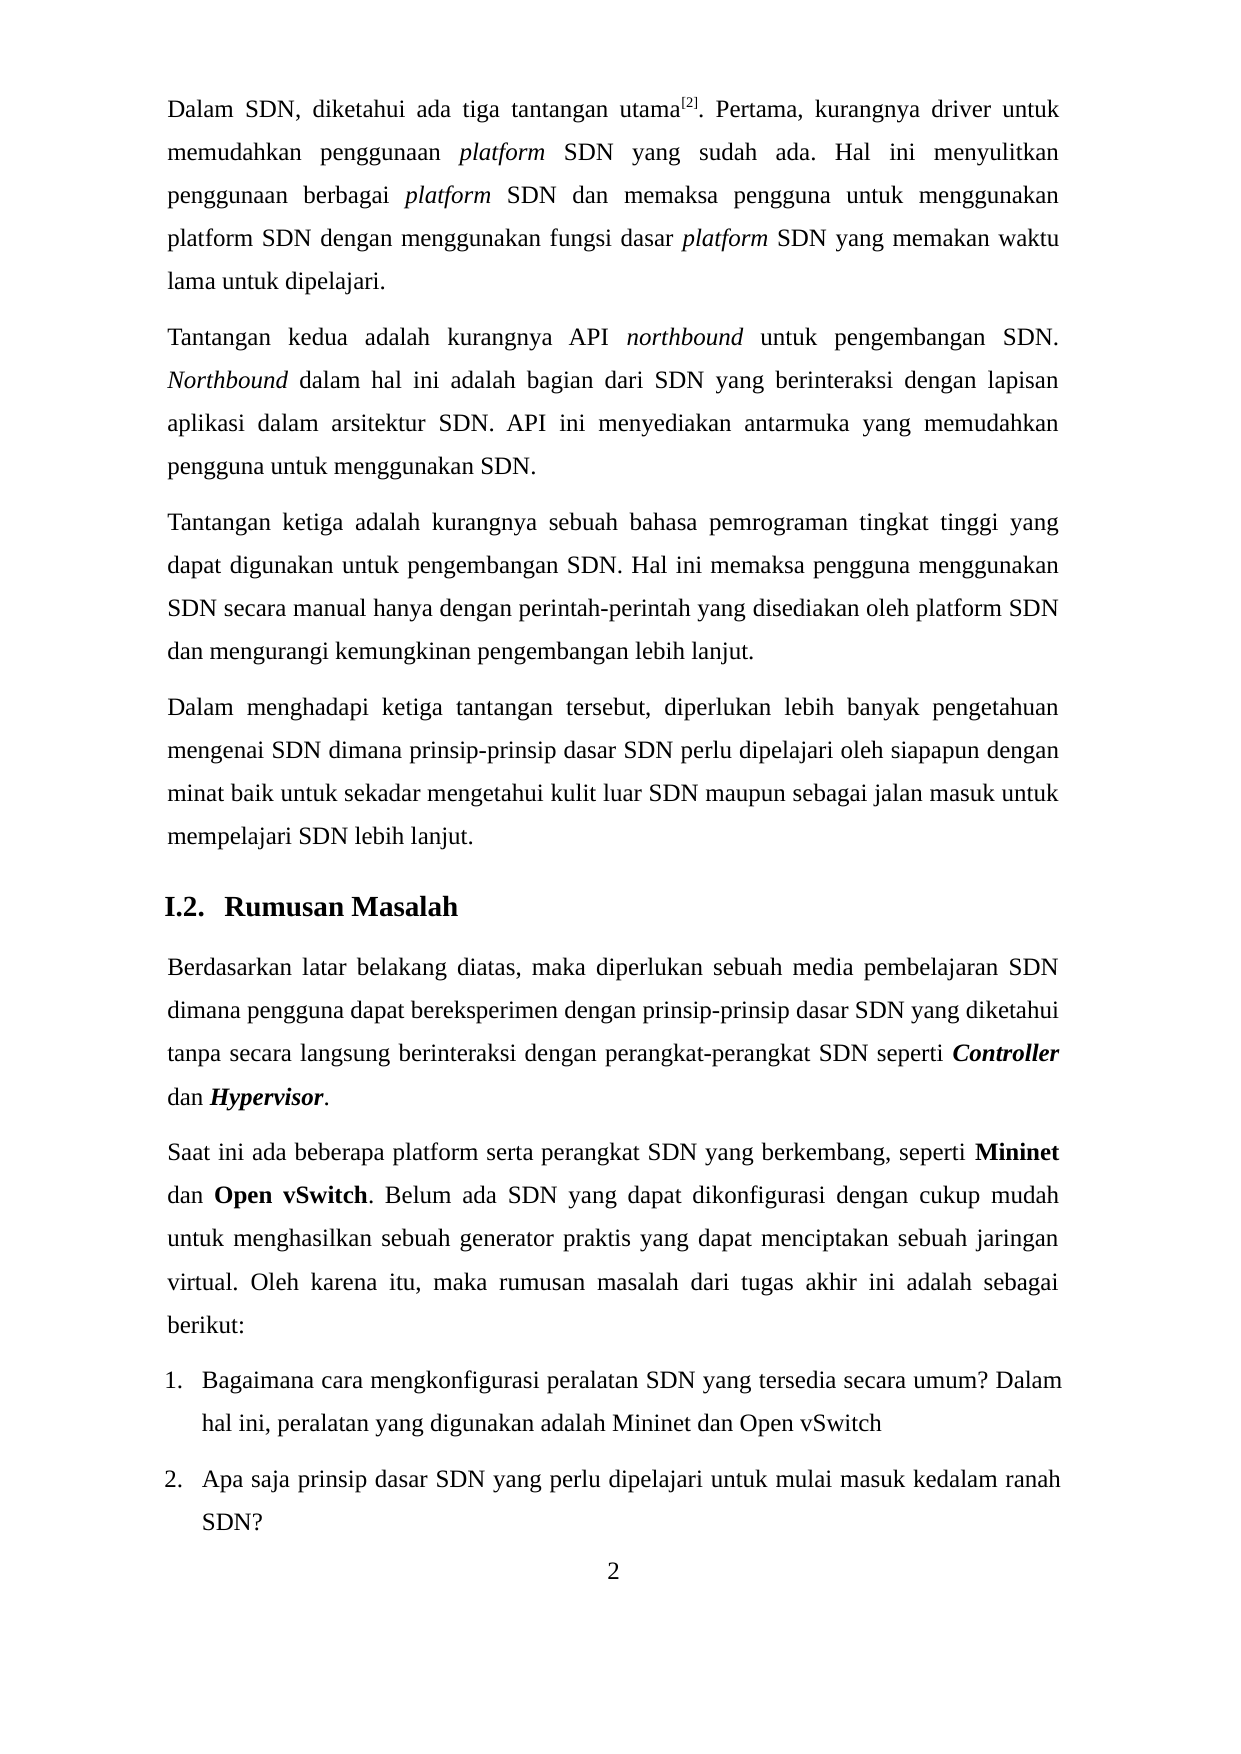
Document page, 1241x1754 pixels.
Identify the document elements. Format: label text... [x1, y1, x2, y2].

list Saat ini ada beberapa platform serta perangkat SDN yang berkembang, seperti Mininet dan Open vSwitch. Belum ada SDN yang dapat dikonfigurasi dengan cukup mudah untuk menghasilkan sebuah generator praktis yang dapat menciptakan sebuah jaringan virtual. Oleh karena itu, maka rumusan masalah dari tugas akhir ini adalah sebagai berikut: [167, 1137, 1059, 1338]
text Tantangan ketiga adalah kurangnya sebuah bahasa pemrograman tingkat tinggi yang dapat digunakan untuk pengembangan SDN. Hal ini memaksa pengguna menggunakan SDN secara manual hanya dengan perintah-perintah yang disediakan oleh platform SDN dan mengurangi kemungkinan pengembangan lebih lanjut. [167, 507, 1059, 665]
text Berdasarkan latar belakang diatas, maka diperlukan sebuah media pembelajaran SDN dimana pengguna dapat bereksperimen dengan prinsip-prinsip dasar SDN yang diketahui tanpa secara langsung berinteraksi dengan perangkat-perangkat SDN seperti Controller dan Hypervisor. [167, 952, 1059, 1110]
text Dalam SDN, diketahui ada tiga tantangan utama[2]. Pertama, kurangnya driver untuk memudahkan penggunaan platform SDN yang sudah ada. Hal ini menyulitkan penggunaan berbagai platform SDN dan memaksa pengguna untuk menggunakan platform SDN dengan menggunakan fungsi dasar platform SDN yang memakan waktu lama untuk dipelajari. [167, 94, 1059, 295]
subtitle Rumusan Masalah [164, 889, 1062, 923]
text Dalam menghadapi ketiga tantangan tersebut, diperlukan lebih banyak pengetahuan mengenai SDN dimana prinsip-prinsip dasar SDN perlu dipelajari oleh siapapun dengan minat baik untuk sekadar mengetahui kulit luar SDN maupun sebagai jalan masuk untuk mempelajari SDN lebih lanjut. [167, 692, 1059, 850]
list Apa saja prinsip dasar SDN yang perlu dipelajari untuk mulai masuk kedalam ranah SDN? [164, 1464, 1062, 1536]
text Tantangan kedua adalah kurangnya API northbound untuk pengembangan SDN. Northbound dalam hal ini adalah bagian dari SDN yang berinteraksi dengan lapisan aplikasi dalam arsitektur SDN. API ini menyediakan antarmuka yang memudahkan pengguna untuk menggunakan SDN. [167, 322, 1059, 480]
list Bagaimana cara mengkonfigurasi peralatan SDN yang tersedia secara umum? Dalam hal ini, peralatan yang digunakan adalah Mininet dan Open vSwitch [164, 1365, 1062, 1437]
